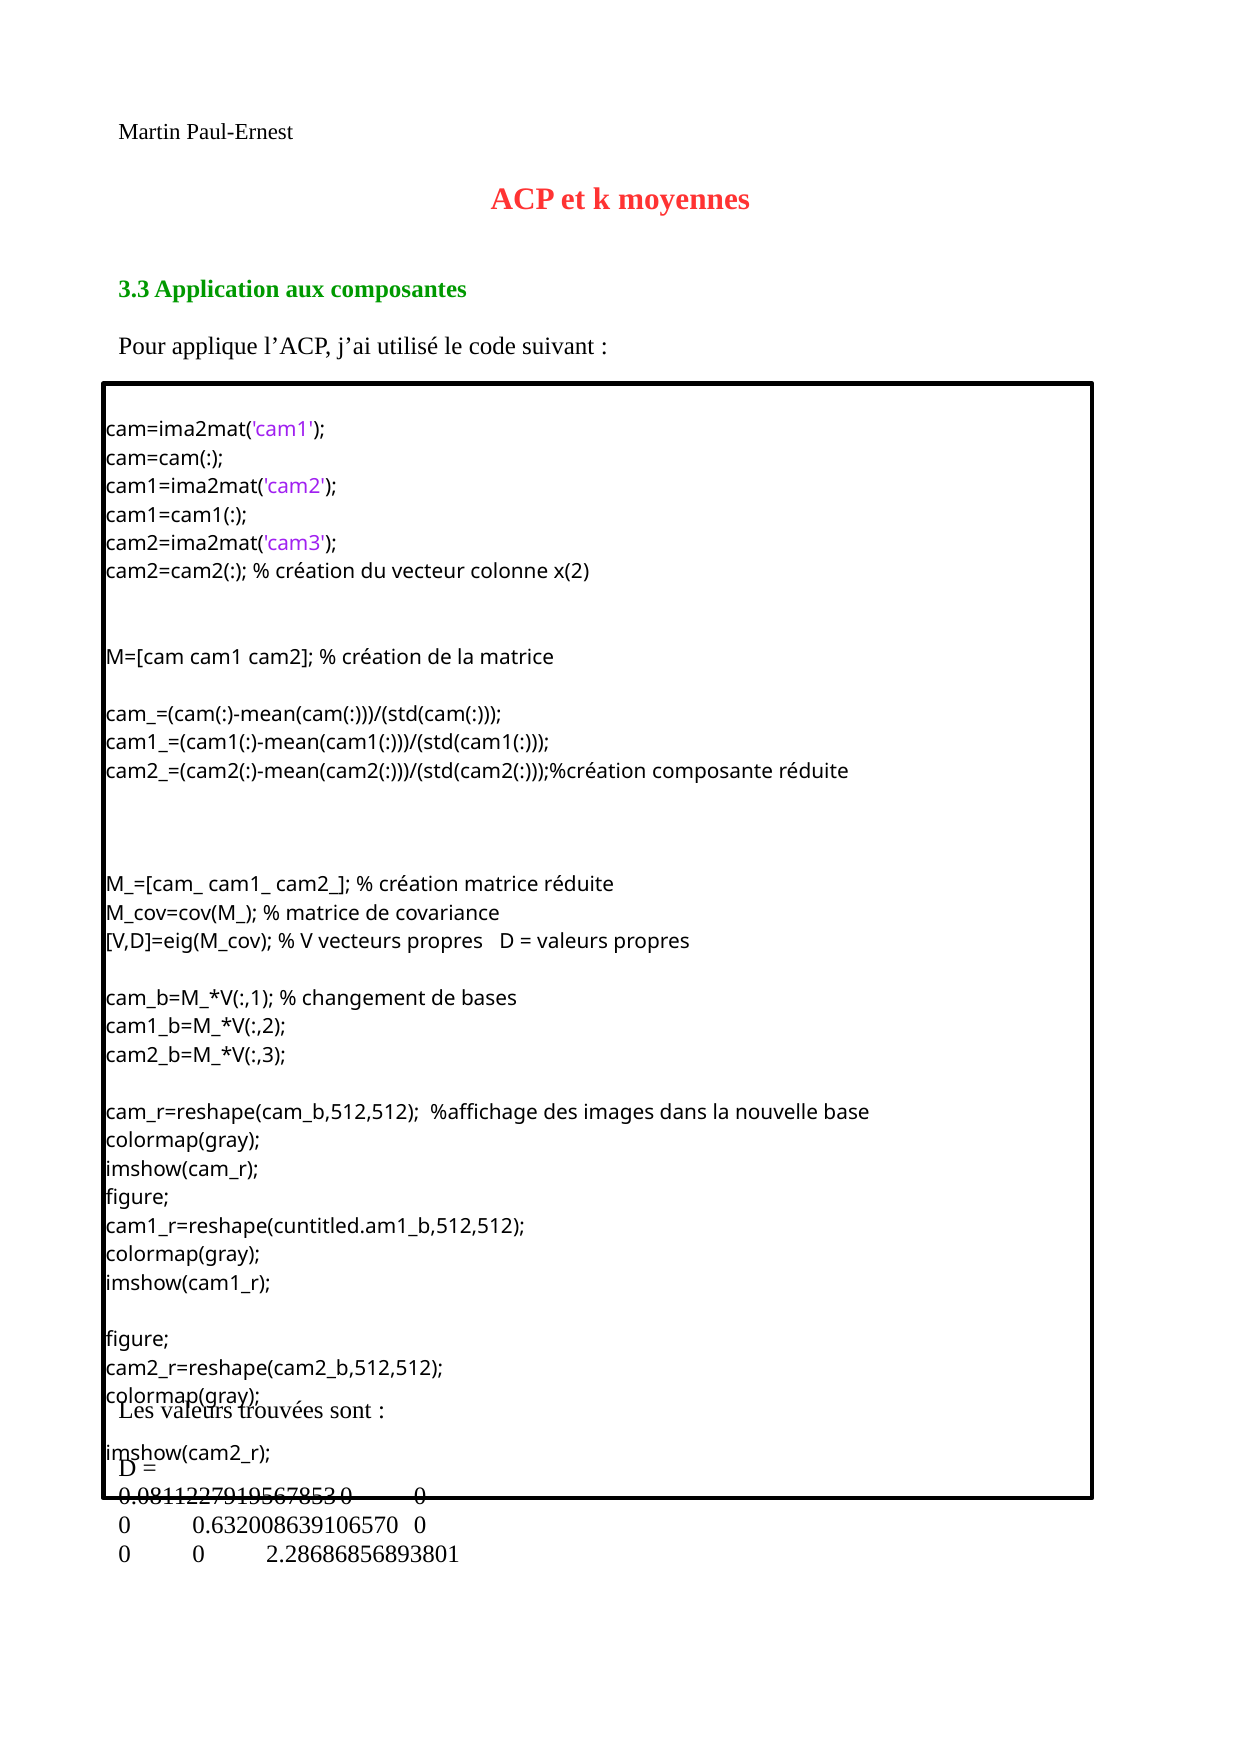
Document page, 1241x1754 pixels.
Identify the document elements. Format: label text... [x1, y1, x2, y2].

text 0.0811227919567853 0 0 [118, 1481, 1122, 1510]
text 3.3 Application aux composantes [118, 274, 1122, 303]
text Martin Paul-Ernest [118, 118, 1122, 144]
text Pour applique l’ACP, j’ai utilisé le code suivant : [118, 331, 1122, 360]
text D = [123, 1461, 132, 1475]
text ACP et k moyennes [118, 180, 1122, 216]
text Les valeurs trouvées sont : [118, 1395, 1090, 1424]
text 0 0.632008639106570 0 [118, 1510, 1122, 1539]
text Les valeurs trouvées sont : [1094, 1395, 1122, 1424]
text D = [118, 1453, 1090, 1481]
text 0 0 2.28686856893801 [118, 1539, 1122, 1568]
text D = [1094, 1453, 1122, 1481]
